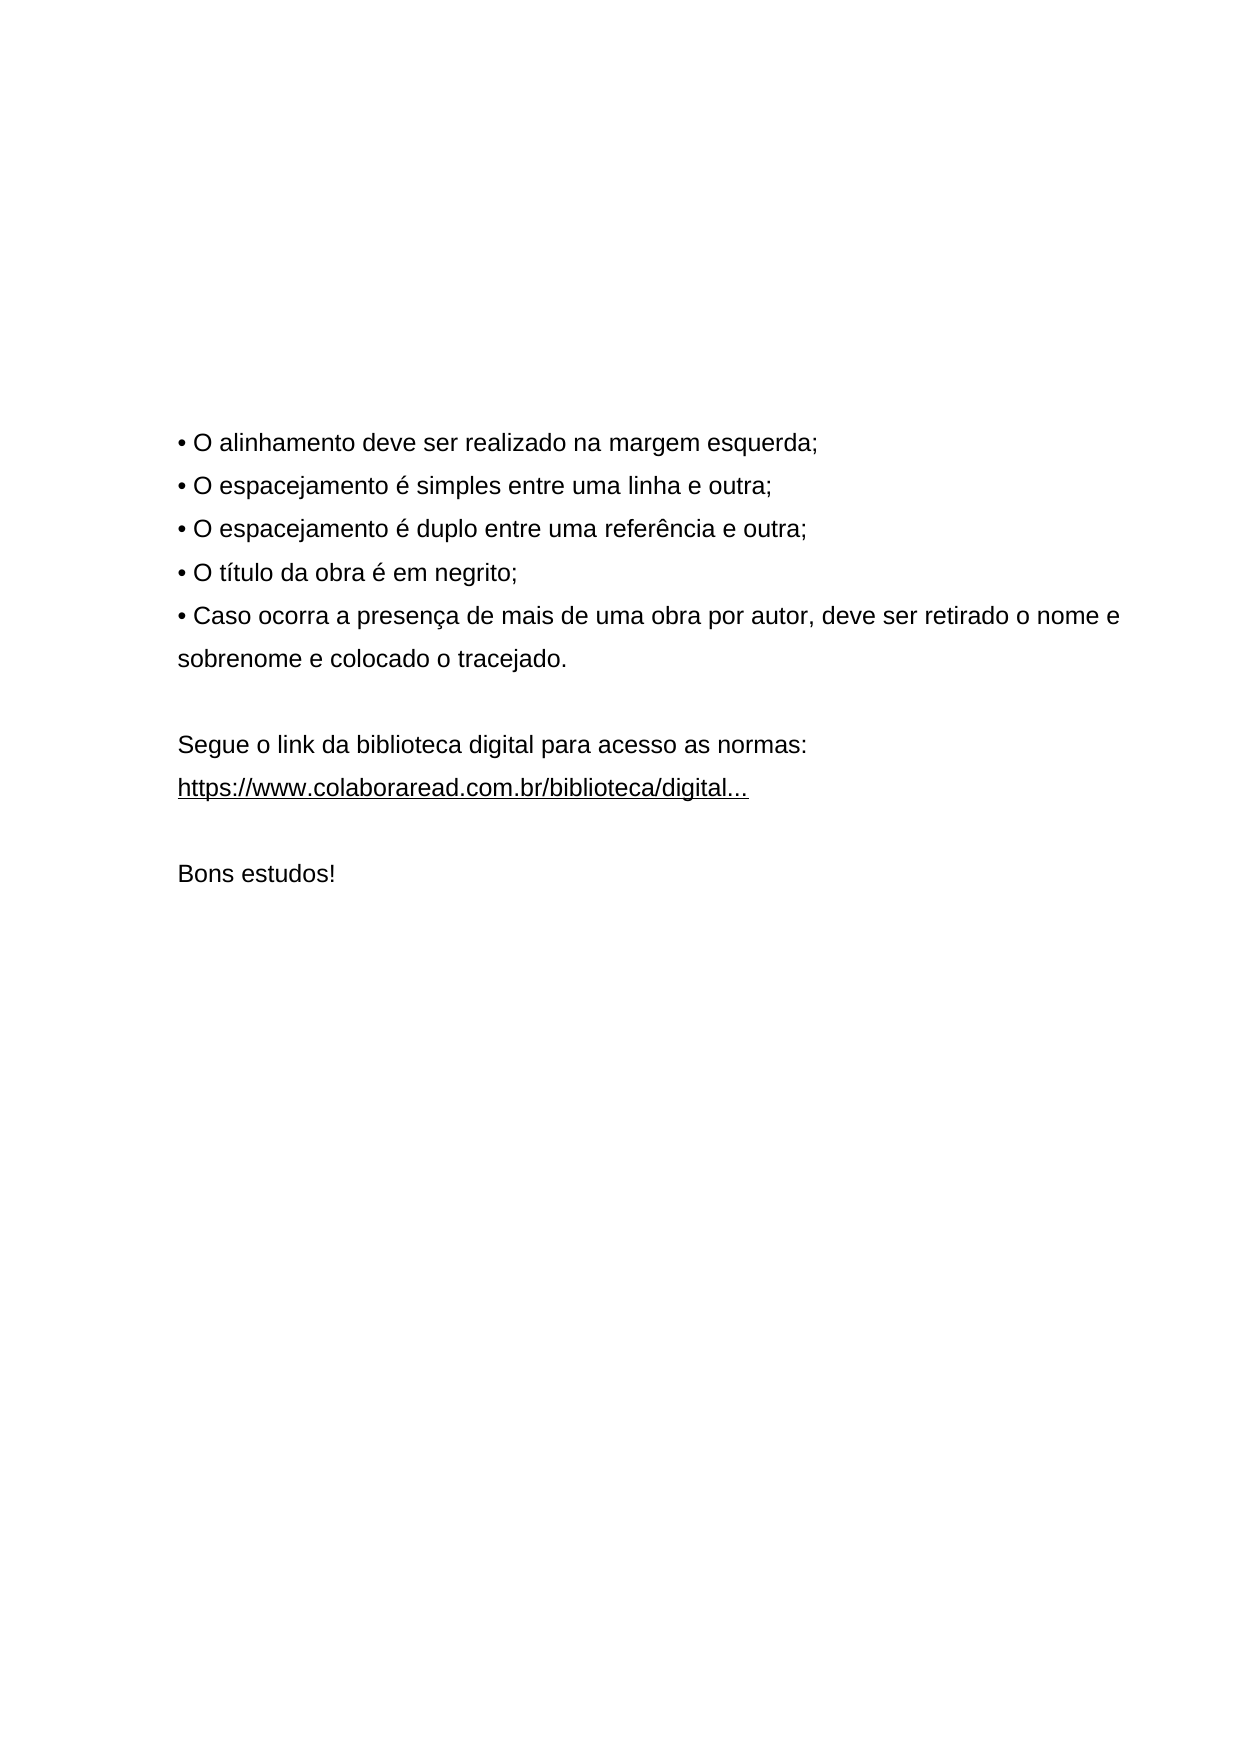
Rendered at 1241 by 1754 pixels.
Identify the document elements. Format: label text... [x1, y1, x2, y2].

text https://www.colaboraread.com.br/biblioteca/digital... [177, 773, 1122, 802]
text • O título da obra é em negrito; [177, 558, 1122, 586]
text Bons estudos! [177, 859, 1122, 888]
text • Caso ocorra a presença de mais de uma obra por autor, deve ser retirado o nome e sobrenome e colocado o tracejado. [177, 601, 1122, 673]
text Segue o link da biblioteca digital para acesso as normas: [177, 730, 1122, 759]
text • O alinhamento deve ser realizado na margem esquerda; • O espacejamento é simples entre uma linha e outra; • O espacejamento é duplo entre uma referência e outra; [177, 428, 1122, 543]
